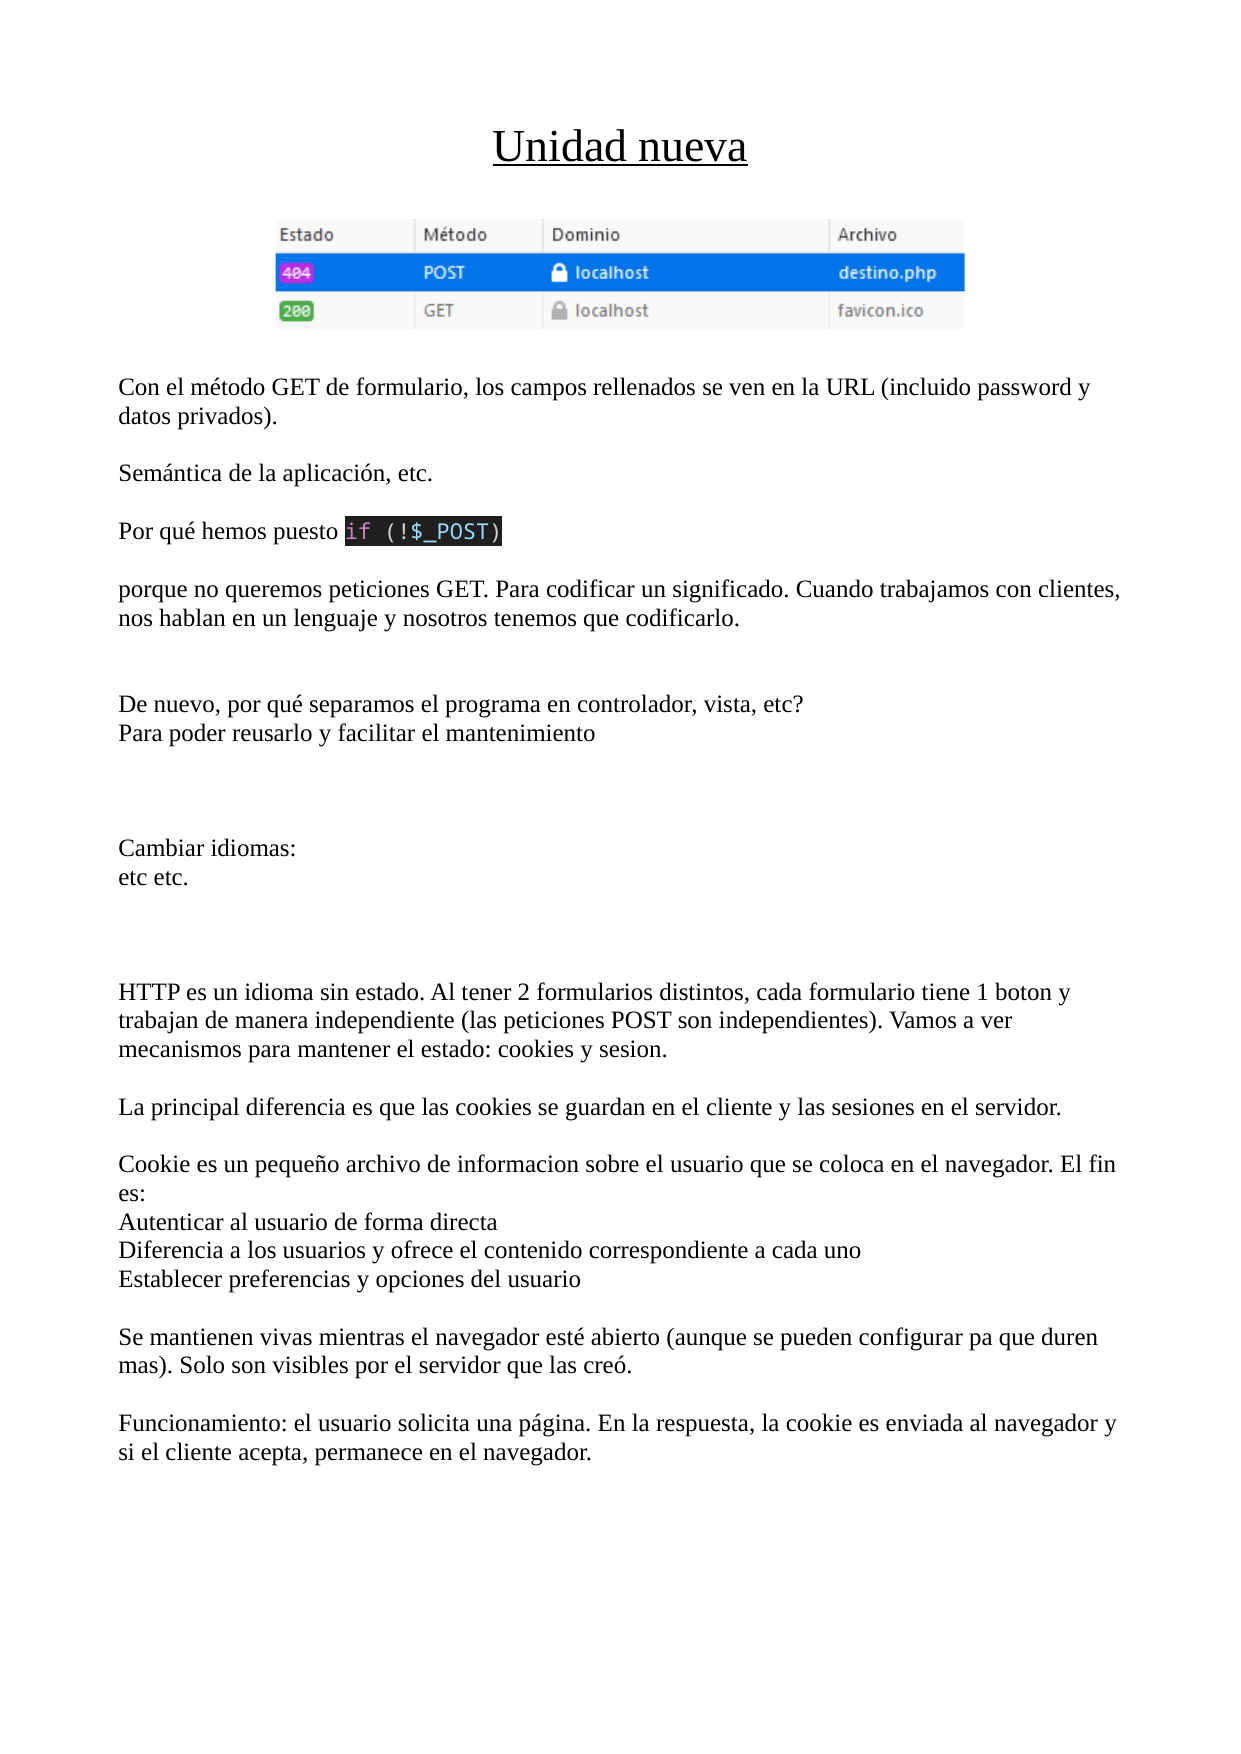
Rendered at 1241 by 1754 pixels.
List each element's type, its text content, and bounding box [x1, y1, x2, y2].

text Se mantienen vivas mientras el navegador esté abierto (aunque se pueden configurar pa que duren mas). Solo son visibles por el servidor que las creó. [118, 1322, 1122, 1379]
text HTTP es un idioma sin estado. Al tener 2 formularios distintos, cada formulario tiene 1 boton y trabajan de manera independiente (las peticiones POST son independientes). Vamos a ver mecanismos para mantener el estado: cookies y sesion. [118, 977, 1122, 1063]
text etc etc. [118, 862, 1122, 891]
text Con el método GET de formulario, los campos rellenados se ven en la URL (incluido password y datos privados). [118, 372, 1122, 429]
text Cambiar idiomas: [118, 833, 1122, 862]
text Para poder reusarlo y facilitar el mantenimiento [118, 718, 1122, 747]
text Funcionamiento: el usuario solicita una página. En la respuesta, la cookie es enviada al navegador y si el cliente acepta, permanece en el navegador. [118, 1408, 1122, 1466]
text Por qué hemos puesto if (!$_POST) [118, 516, 1122, 546]
text Establecer preferencias y opciones del usuario [118, 1264, 1122, 1293]
text porque no queremos peticiones GET. Para codificar un significado. Cuando trabajamos con clientes, nos hablan en un lenguaje y nosotros tenemos que codificarlo. [118, 574, 1122, 632]
text La principal diferencia es que las cookies se guardan en el cliente y las sesiones en el servidor. [118, 1092, 1122, 1121]
text De nuevo, por qué separamos el programa en controlador, vista, etc? [118, 689, 1122, 718]
text Cookie es un pequeño archivo de informacion sobre el usuario que se coloca en el navegador. El fin es: [118, 1149, 1122, 1207]
picture [275, 219, 965, 339]
text Diferencia a los usuarios y ofrece el contenido correspondiente a cada uno [118, 1236, 1122, 1264]
text Semántica de la aplicación, etc. [118, 458, 1122, 487]
text Autenticar al usuario de forma directa [118, 1207, 1122, 1236]
text Unidad nueva [118, 118, 1122, 171]
